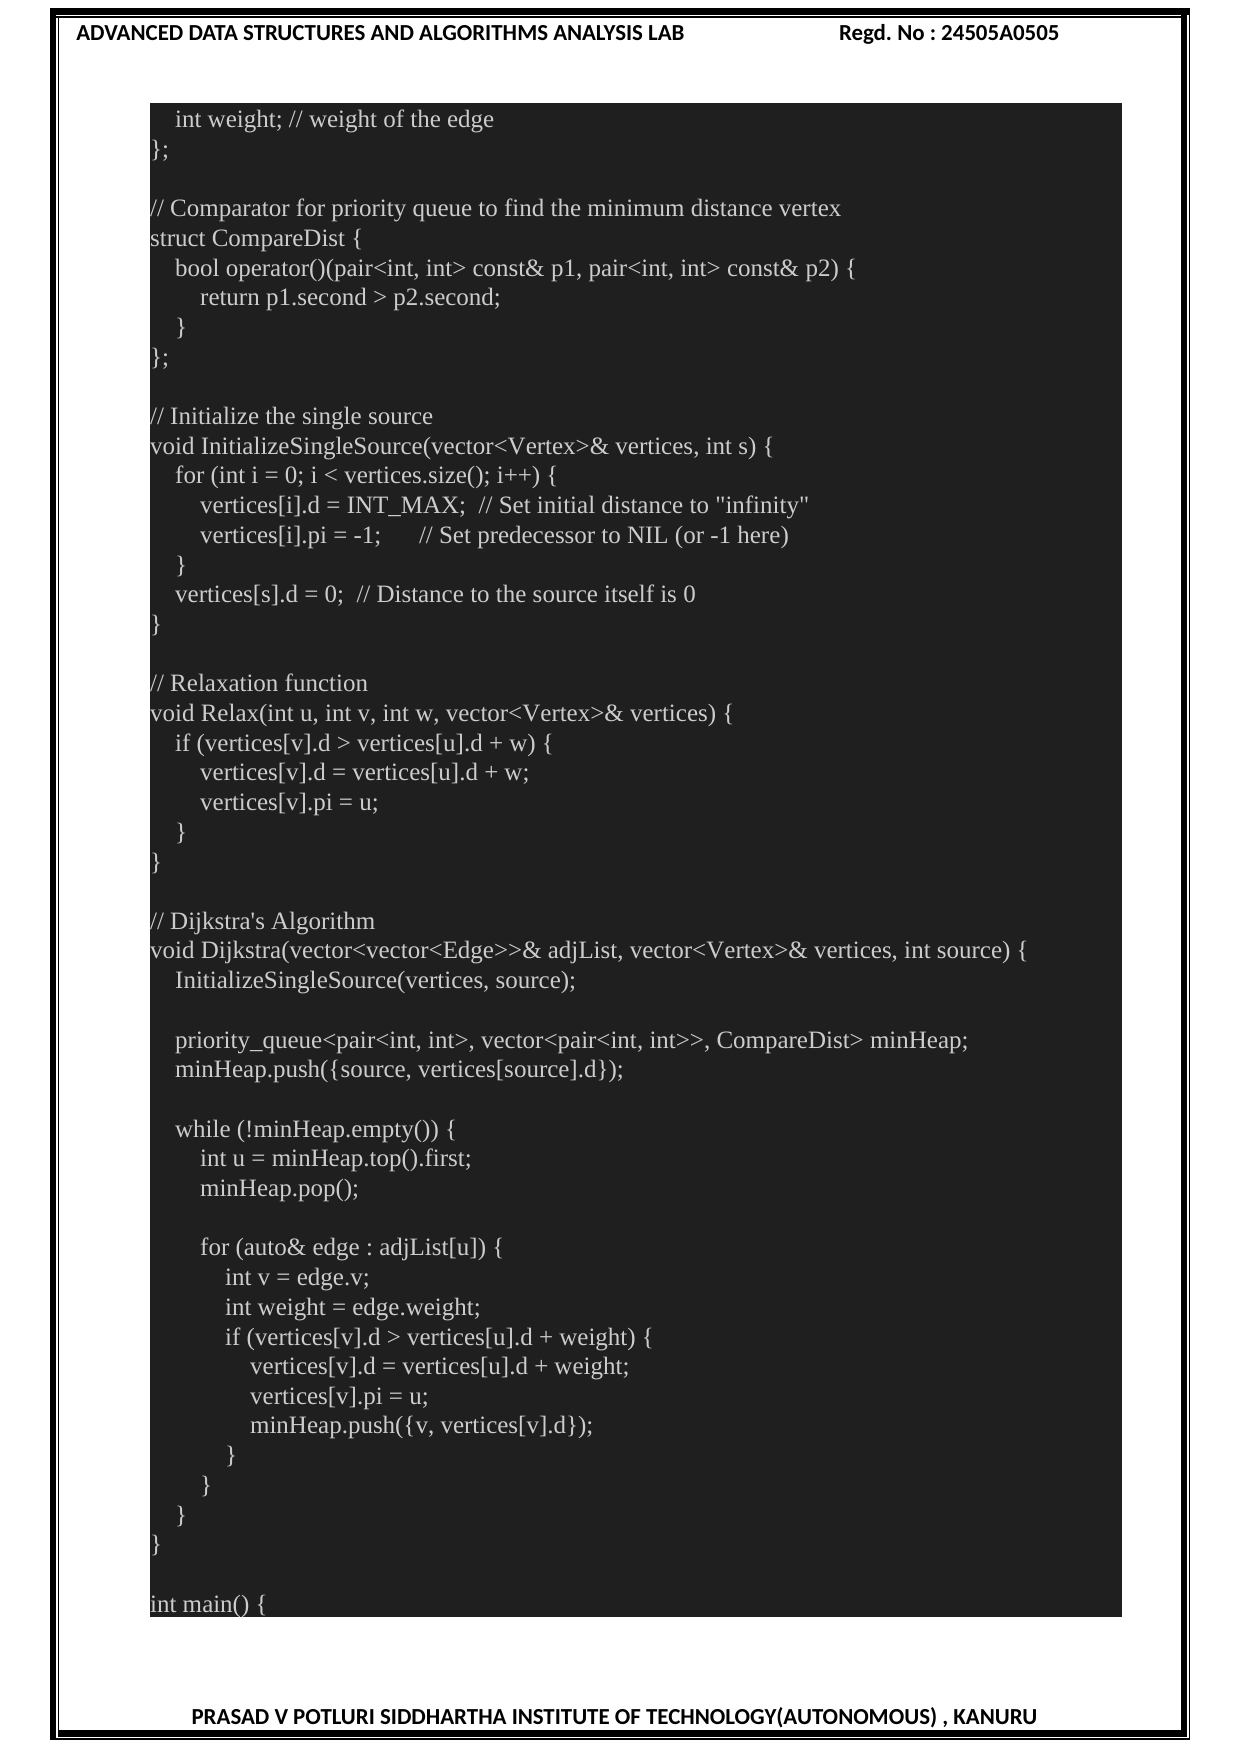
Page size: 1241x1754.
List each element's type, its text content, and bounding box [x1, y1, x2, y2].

text bool operator()(pair<int, int> const& p1, pair<int, int> const& p2) { [150, 252, 1122, 282]
text for (int i = 0; i < vertices.size(); i++) { [150, 460, 1122, 489]
text if (vertices[v].d > vertices[u].d + weight) { [150, 1321, 1122, 1350]
text } [150, 1439, 1122, 1469]
text // Relaxation function [150, 667, 1122, 697]
text int weight; // weight of the edge [150, 103, 1122, 133]
text int v = edge.v; [150, 1261, 1122, 1291]
text } [150, 1528, 1122, 1558]
text } [150, 816, 1122, 846]
text vertices[v].pi = u; [150, 1380, 1122, 1410]
text while (!minHeap.empty()) { [150, 1113, 1122, 1142]
text void Dijkstra(vector<vector<Edge>>& adjList, vector<Vertex>& vertices, int source) { [150, 935, 1122, 964]
text vertices[v].pi = u; [150, 786, 1122, 816]
text // Dijkstra's Algorithm [150, 905, 1122, 935]
text int main() { [150, 1588, 1122, 1617]
text void Relax(int u, int v, int w, vector<Vertex>& vertices) { [150, 697, 1122, 727]
text int weight = edge.weight; [150, 1291, 1122, 1321]
text } [150, 549, 1122, 578]
text priority_queue<pair<int, int>, vector<pair<int, int>>, CompareDist> minHeap; [150, 1024, 1122, 1053]
text } [150, 1499, 1122, 1528]
text vertices[i].d = INT_MAX; // Set initial distance to "infinity" [150, 489, 1122, 519]
text } [150, 846, 1122, 875]
text minHeap.push({v, vertices[v].d}); [150, 1410, 1122, 1439]
text void InitializeSingleSource(vector<Vertex>& vertices, int s) { [150, 430, 1122, 460]
text int u = minHeap.top().first; [150, 1142, 1122, 1172]
text minHeap.push({source, vertices[source].d}); [150, 1053, 1122, 1083]
text minHeap.pop(); [150, 1172, 1122, 1202]
text for (auto& edge : adjList[u]) { [150, 1232, 1122, 1261]
text vertices[v].d = vertices[u].d + w; [150, 757, 1122, 786]
text } [150, 311, 1122, 341]
text vertices[s].d = 0; // Distance to the source itself is 0 [150, 578, 1122, 608]
text struct CompareDist { [150, 222, 1122, 252]
text if (vertices[v].d > vertices[u].d + w) { [150, 727, 1122, 757]
text }; [150, 133, 1122, 163]
text vertices[v].d = vertices[u].d + weight; [150, 1350, 1122, 1380]
text InitializeSingleSource(vertices, source); [150, 964, 1122, 994]
text return p1.second > p2.second; [150, 282, 1122, 311]
text }; [150, 341, 1122, 371]
text } [150, 608, 1122, 638]
text vertices[i].pi = -1; // Set predecessor to NIL (or -1 here) [150, 519, 1122, 549]
text } [150, 1469, 1122, 1499]
text // Initialize the single source [150, 400, 1122, 430]
text // Comparator for priority queue to find the minimum distance vertex [150, 192, 1122, 222]
